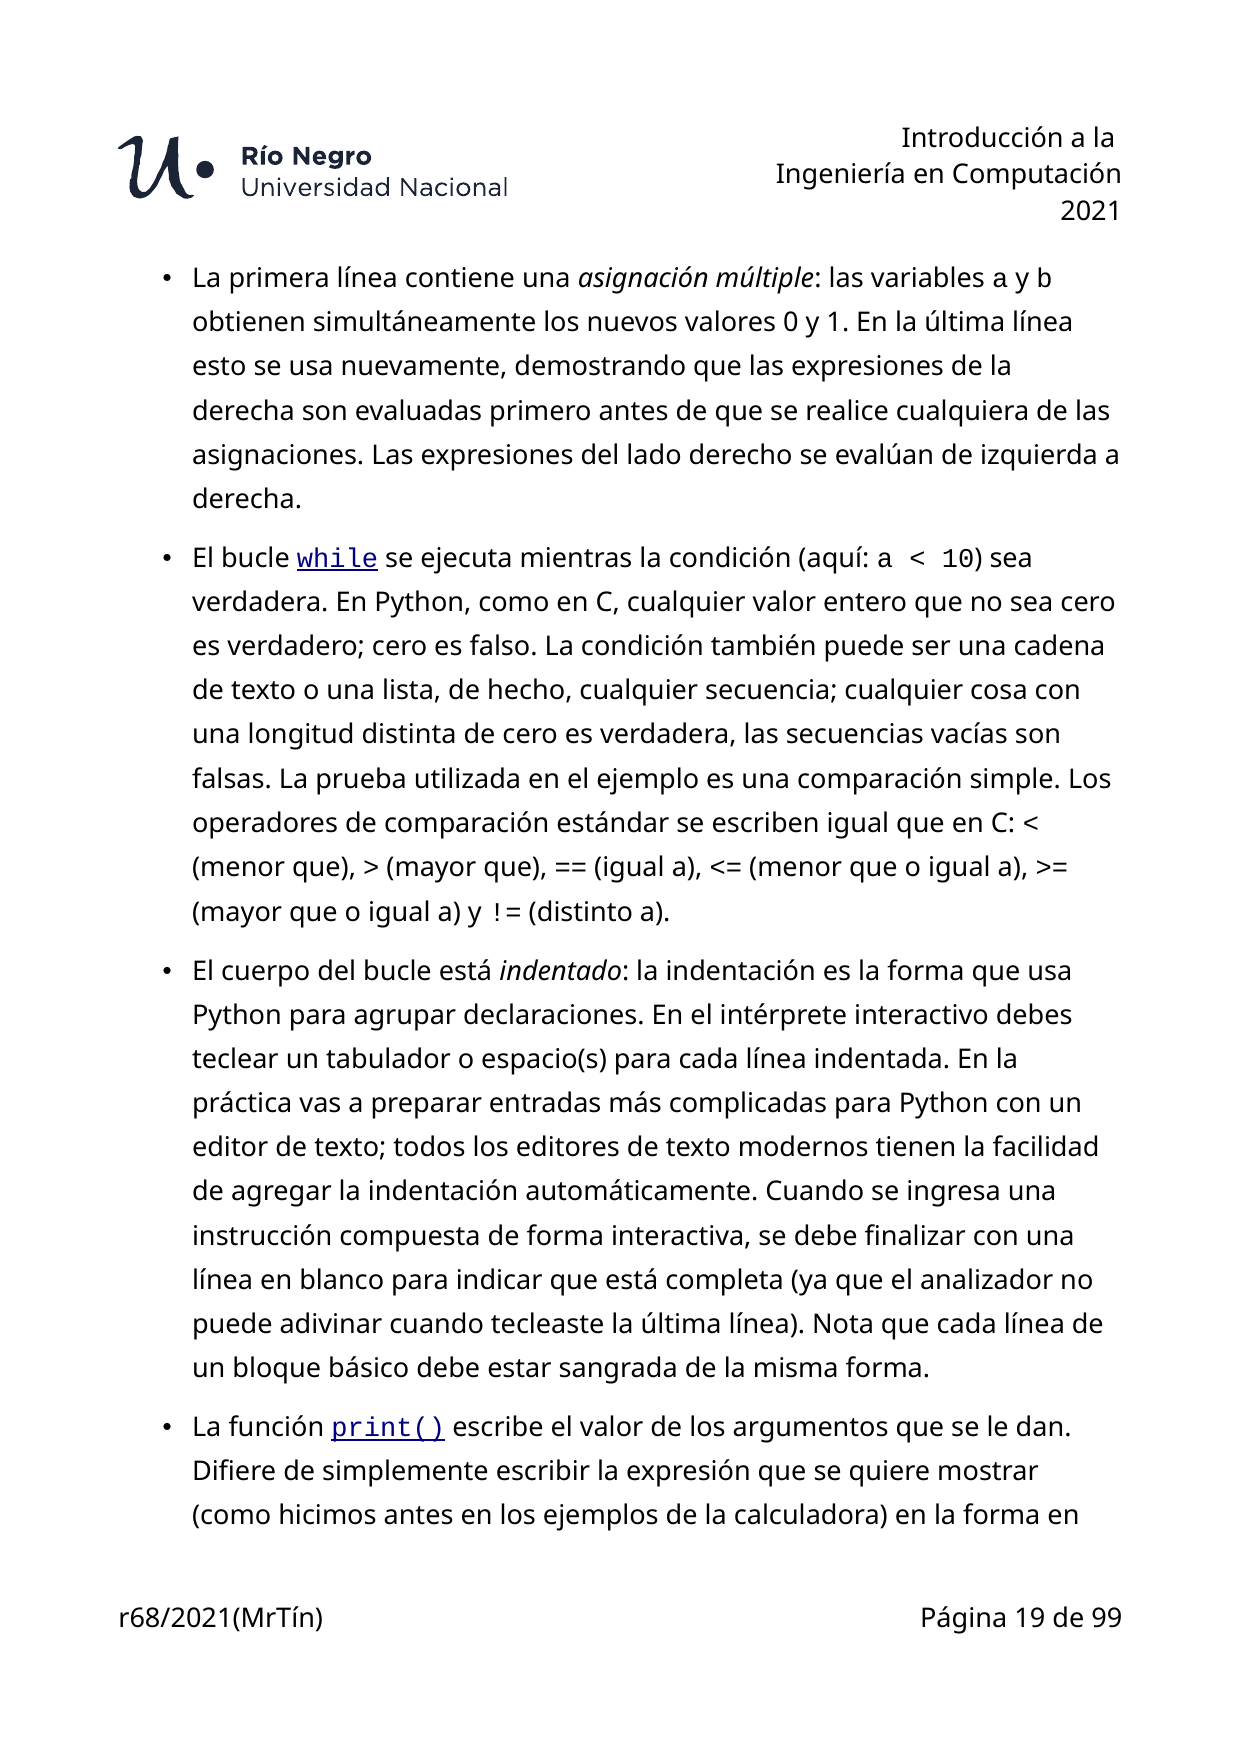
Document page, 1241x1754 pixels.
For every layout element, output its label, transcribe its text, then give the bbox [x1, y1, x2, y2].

list El cuerpo del bucle está indentado: la indentación es la forma que usa Python para agrupar declaraciones. En el intérprete interactivo debes teclear un tabulador o espacio(s) para cada línea indentada. En la práctica vas a preparar entradas más complicadas para Python con un editor de texto; todos los editores de texto modernos tienen la facilidad de agregar la indentación automáticamente. Cuando se ingresa una instrucción compuesta de forma interactiva, se debe finalizar con una línea en blanco para indicar que está completa (ya que el analizador no puede adivinar cuando tecleaste la última línea). Nota que cada línea de un bloque básico debe estar sangrada de la misma forma. [162, 951, 1122, 1385]
list El bucle while se ejecuta mientras la condición (aquí: a < 10) sea verdadera. En Python, como en C, cualquier valor entero que no sea cero es verdadero; cero es falso. La condición también puede ser una cadena de texto o una lista, de hecho, cualquier secuencia; cualquier cosa con una longitud distinta de cero es verdadera, las secuencias vacías son falsas. La prueba utilizada en el ejemplo es una comparación simple. Los operadores de comparación estándar se escriben igual que en C: < (menor que), > (mayor que), == (igual a), <= (menor que o igual a), >= (mayor que o igual a) y != (distinto a). [162, 538, 1122, 929]
list La primera línea contiene una asignación múltiple: las variables a y b obtienen simultáneamente los nuevos valores 0 y 1. En la última línea esto se usa nuevamente, demostrando que las expresiones de la derecha son evaluadas primero antes de que se realice cualquiera de las asignaciones. Las expresiones del lado derecho se evalúan de izquierda a derecha. [162, 258, 1122, 516]
list La función print() escribe el valor de los argumentos que se le dan. Difiere de simplemente escribir la expresión que se quiere mostrar (como hicimos antes en los ejemplos de la calculadora) en la forma en [162, 1407, 1122, 1533]
